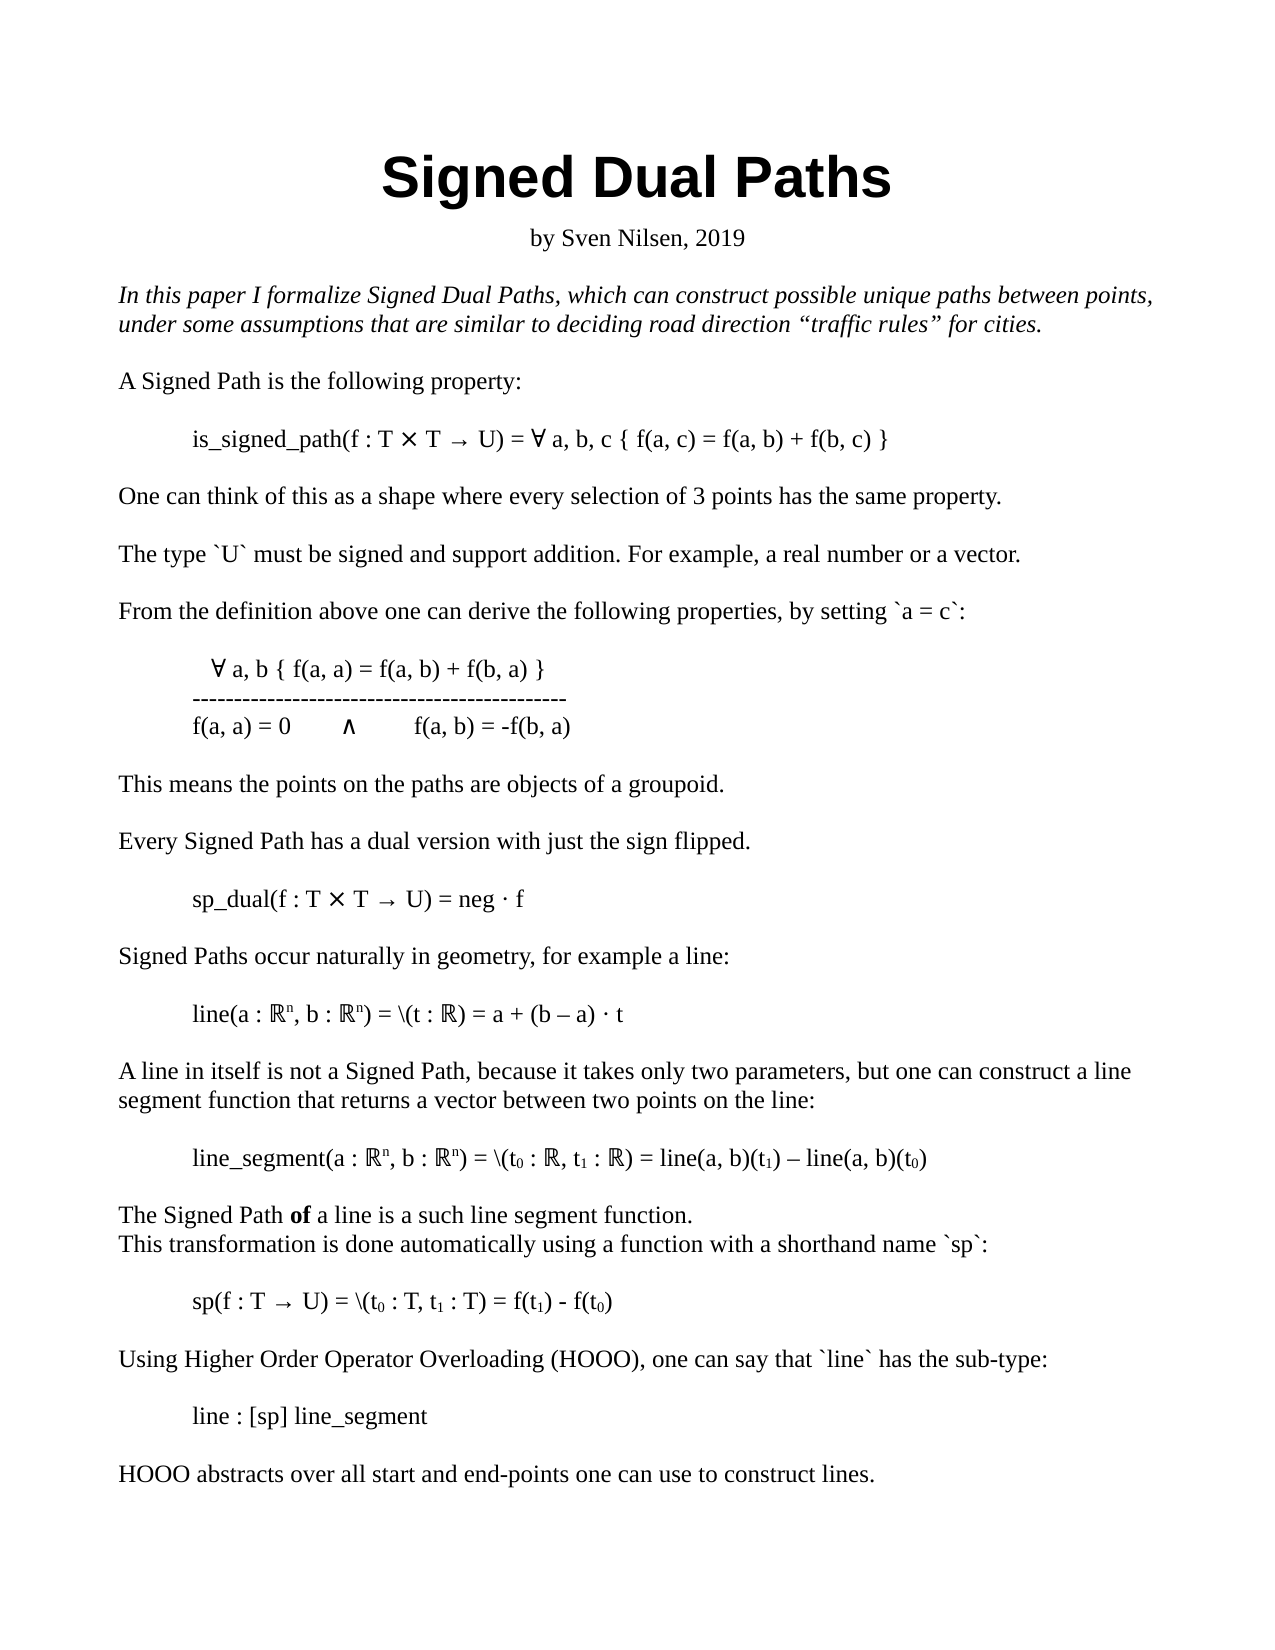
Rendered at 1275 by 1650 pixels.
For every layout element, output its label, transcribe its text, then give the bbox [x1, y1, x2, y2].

text In this paper I formalize Signed Dual Paths, which can construct possible unique paths between points, under some assumptions that are similar to deciding road direction “traffic rules” for cities. [118, 280, 1157, 338]
text line(a : ℝn, b : ℝn) = \(t : ℝ) = a + (b – a) · t [118, 999, 1157, 1028]
text The type `U` must be signed and support addition. For example, a real number or a vector. [118, 539, 1157, 568]
text Signed Paths occur naturally in geometry, for example a line: [118, 941, 1157, 970]
text Using Higher Order Operator Overloading (HOOO), one can say that `line` has the sub-type: [118, 1344, 1157, 1373]
text The Signed Path of a line is a such line segment function. [118, 1200, 1157, 1229]
text is_signed_path(f : T ⨯ T → U) = ∀ a, b, c { f(a, c) = f(a, b) + f(b, c) } [118, 424, 1157, 453]
text by Sven Nilsen, 2019 [118, 223, 1157, 251]
text sp(f : T → U) = \(t0 : T, t1 : T) = f(t1) - f(t0) [118, 1286, 1157, 1315]
text line_segment(a : ℝn, b : ℝn) = \(t0 : ℝ, t1 : ℝ) = line(a, b)(t1) – line(a, b)(t0) [118, 1143, 1157, 1171]
text HOOO abstracts over all start and end-points one can use to construct lines. [118, 1459, 1157, 1488]
text From the definition above one can derive the following properties, by setting `a = c`: [118, 596, 1157, 625]
text A Signed Path is the following property: [118, 366, 1157, 395]
text This means the points on the paths are objects of a groupoid. [118, 769, 1157, 798]
text ∀ a, b { f(a, a) = f(a, b) + f(b, a) } [118, 654, 1157, 683]
title Signed Dual Paths [118, 143, 1157, 210]
text Every Signed Path has a dual version with just the sign flipped. [118, 826, 1157, 855]
text This transformation is done automatically using a function with a shorthand name `sp`: [118, 1229, 1157, 1258]
text One can think of this as a shape where every selection of 3 points has the same property. [118, 481, 1157, 510]
text sp_dual(f : T ⨯ T → U) = neg · f [118, 884, 1157, 913]
text --------------------------------------------- [118, 683, 1157, 711]
text line : [sp] line_segment [118, 1401, 1157, 1430]
text f(a, a) = 0 ∧ f(a, b) = -f(b, a) [118, 711, 1157, 740]
text A line in itself is not a Signed Path, because it takes only two parameters, but one can construct a line segment function that returns a vector between two points on the line: [118, 1056, 1157, 1114]
